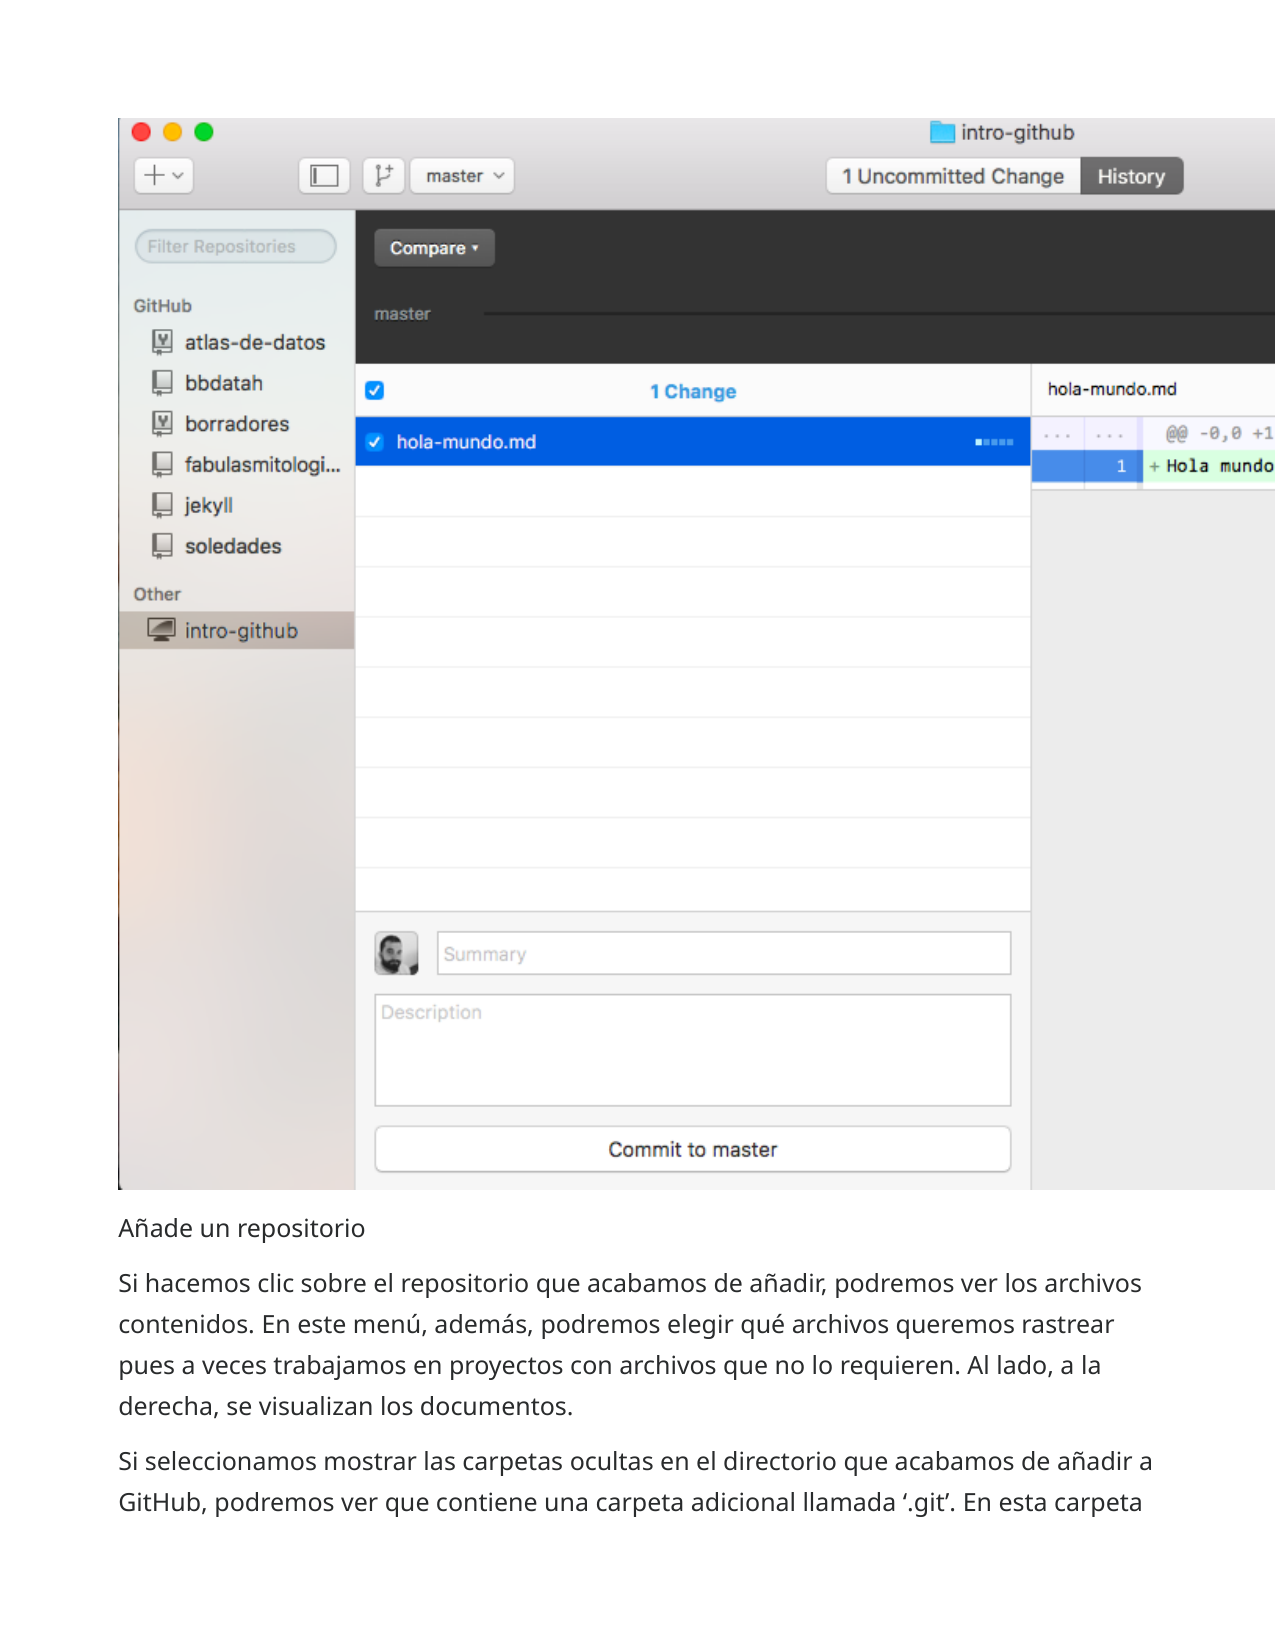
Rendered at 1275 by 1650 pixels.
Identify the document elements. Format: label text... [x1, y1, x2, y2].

text Si seleccionamos mostrar las carpetas ocultas en el directorio que acabamos de añadir a GitHub, podremos ver que contiene una carpeta adicional llamada ‘.git’. En esta carpeta [118, 1444, 1157, 1518]
text Si hacemos clic sobre el repositorio que acabamos de añadir, podremos ver los archivos contenidos. En este menú, además, podremos elegir qué archivos queremos rastrear pues a veces trabajamos en proyectos con archivos que no lo requieren. Al lado, a la derecha, se visualizan los documentos. [118, 1266, 1157, 1422]
picture [118, 118, 1275, 1190]
text Añade un repositorio [118, 1210, 1157, 1244]
